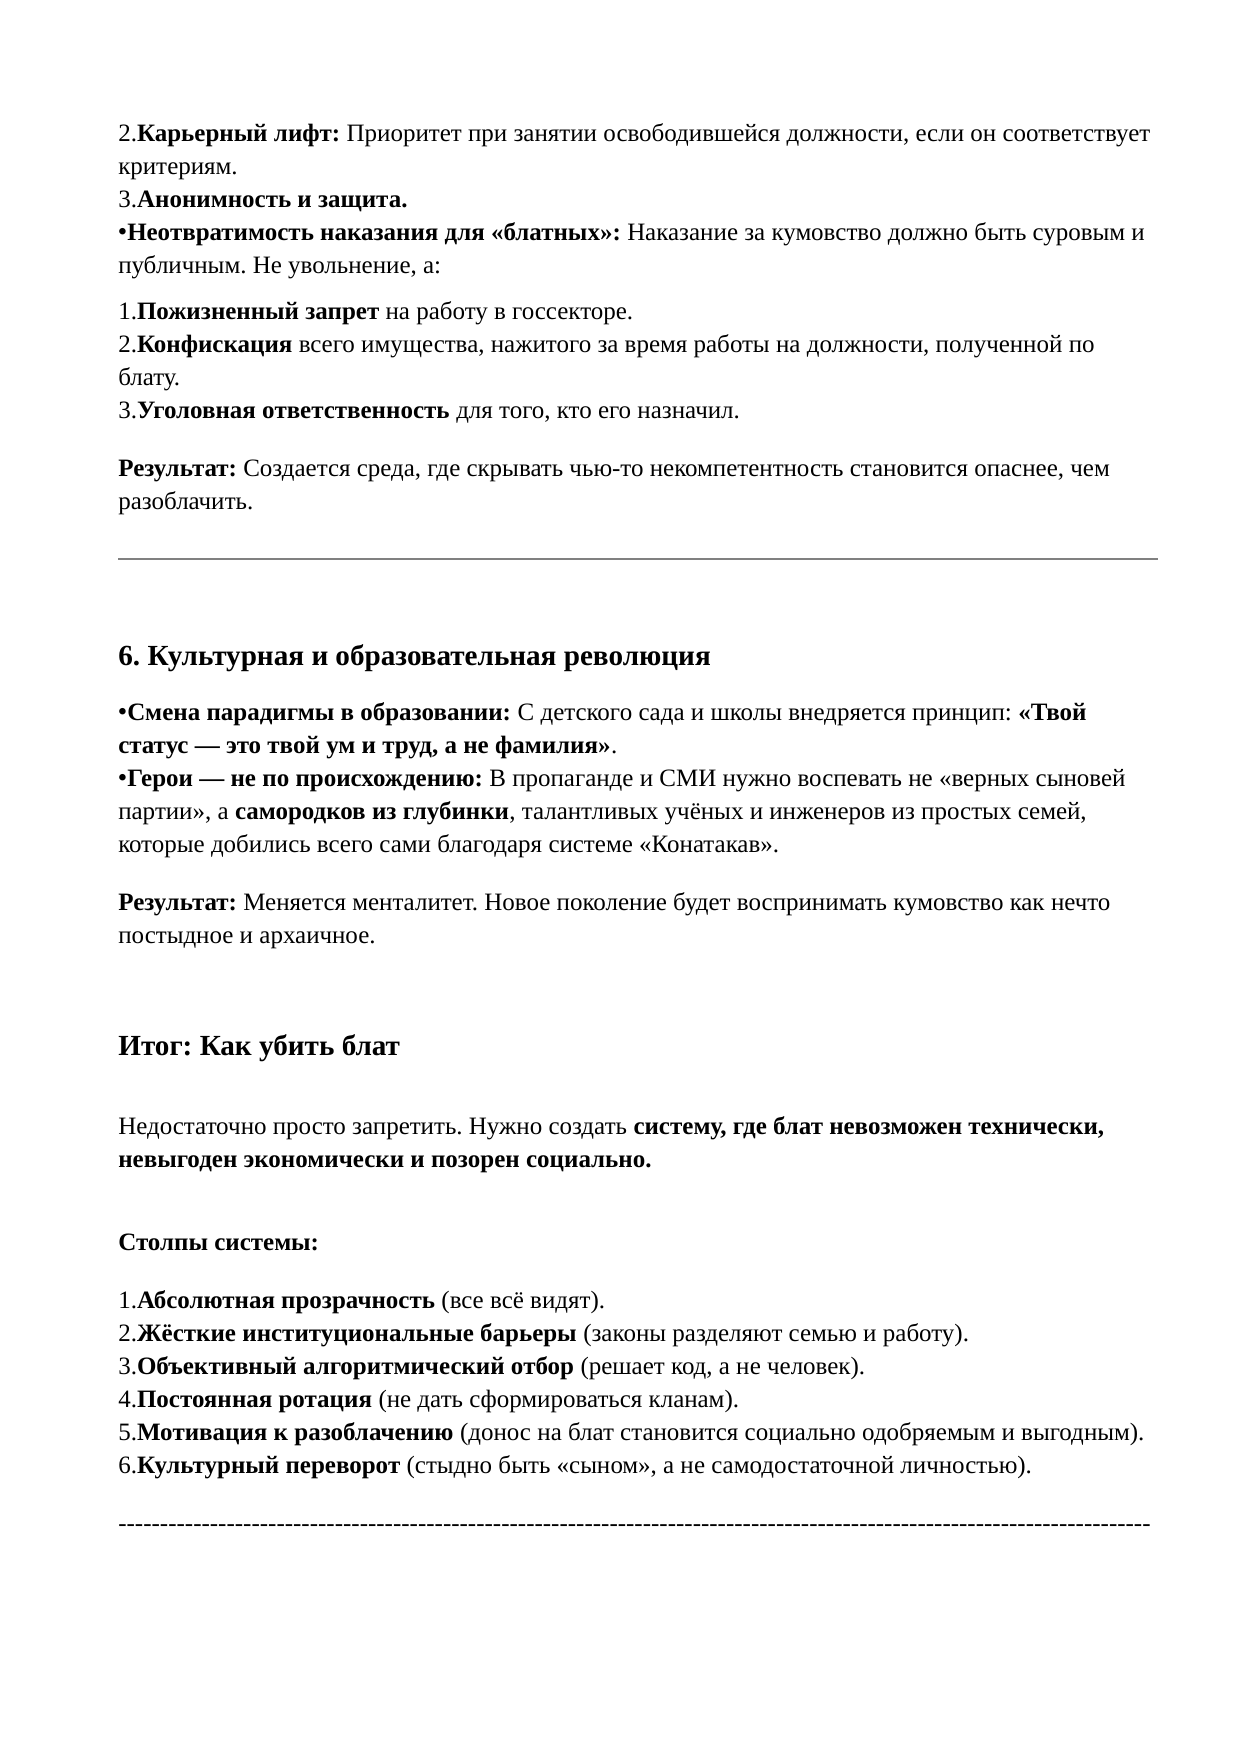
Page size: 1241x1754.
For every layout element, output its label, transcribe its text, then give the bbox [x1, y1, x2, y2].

list Культурный переворот (стыдно быть «сыном», а не самодостаточной личностью). [118, 1451, 1158, 1479]
list Анонимность и защита. [118, 184, 1158, 213]
list Мотивация к разоблачению (донос на блат становится социально одобряемым и выгодным). [118, 1417, 1158, 1446]
list Конфискация всего имущества, нажитого за время работы на должности, полученной по блату. [118, 329, 1158, 391]
text Результат: Меняется менталитет. Новое поколение будет воспринимать кумовство как нечто постыдное и архаичное. [118, 887, 1158, 948]
subtitle 6. Культурная и образовательная революция [118, 638, 1158, 672]
text Недостаточно просто запретить. Нужно создать систему, где блат невозможен технически, невыгоден экономически и позорен социально. [118, 1111, 1158, 1173]
list Постоянная ротация (не дать сформироваться кланам). [118, 1384, 1158, 1413]
list Герои — не по происхождению: В пропаганде и СМИ нужно воспевать не «верных сыновей партии», а самородков из глубинки, талантливых учёных и инженеров из простых семей, которые добились всего сами благодаря системе «Конатакав». [118, 763, 1158, 857]
list Абсолютная прозрачность (все всё видят). [118, 1285, 1158, 1314]
text ---------------------------------------------------------------------------------------------------------------------------- [118, 1508, 1158, 1537]
text Столпы системы: [118, 1227, 1158, 1256]
list Смена парадигмы в образовании: С детского сада и школы внедряется принцип: «Твой статус — это твой ум и труд, а не фамилия». [118, 697, 1158, 758]
list Неотвратимость наказания для «блатных»: Наказание за кумовство должно быть суровым и публичным. Не увольнение, а: [118, 217, 1158, 279]
list Жёсткие институциональные барьеры (законы разделяют семью и работу). [118, 1318, 1158, 1347]
list Объективный алгоритмический отбор (решает код, а не человек). [118, 1351, 1158, 1380]
list Уголовная ответственность для того, кто его назначил. [118, 395, 1158, 423]
list Карьерный лифт: Приоритет при занятии освободившейся должности, если он соответствует критериям. [118, 118, 1158, 180]
subtitle Итог: Как убить блат [118, 1028, 1158, 1061]
list Пожизненный запрет на работу в госсекторе. [118, 296, 1158, 324]
text Результат: Создается среда, где скрывать чью-то некомпетентность становится опаснее, чем разоблачить. [118, 453, 1158, 514]
